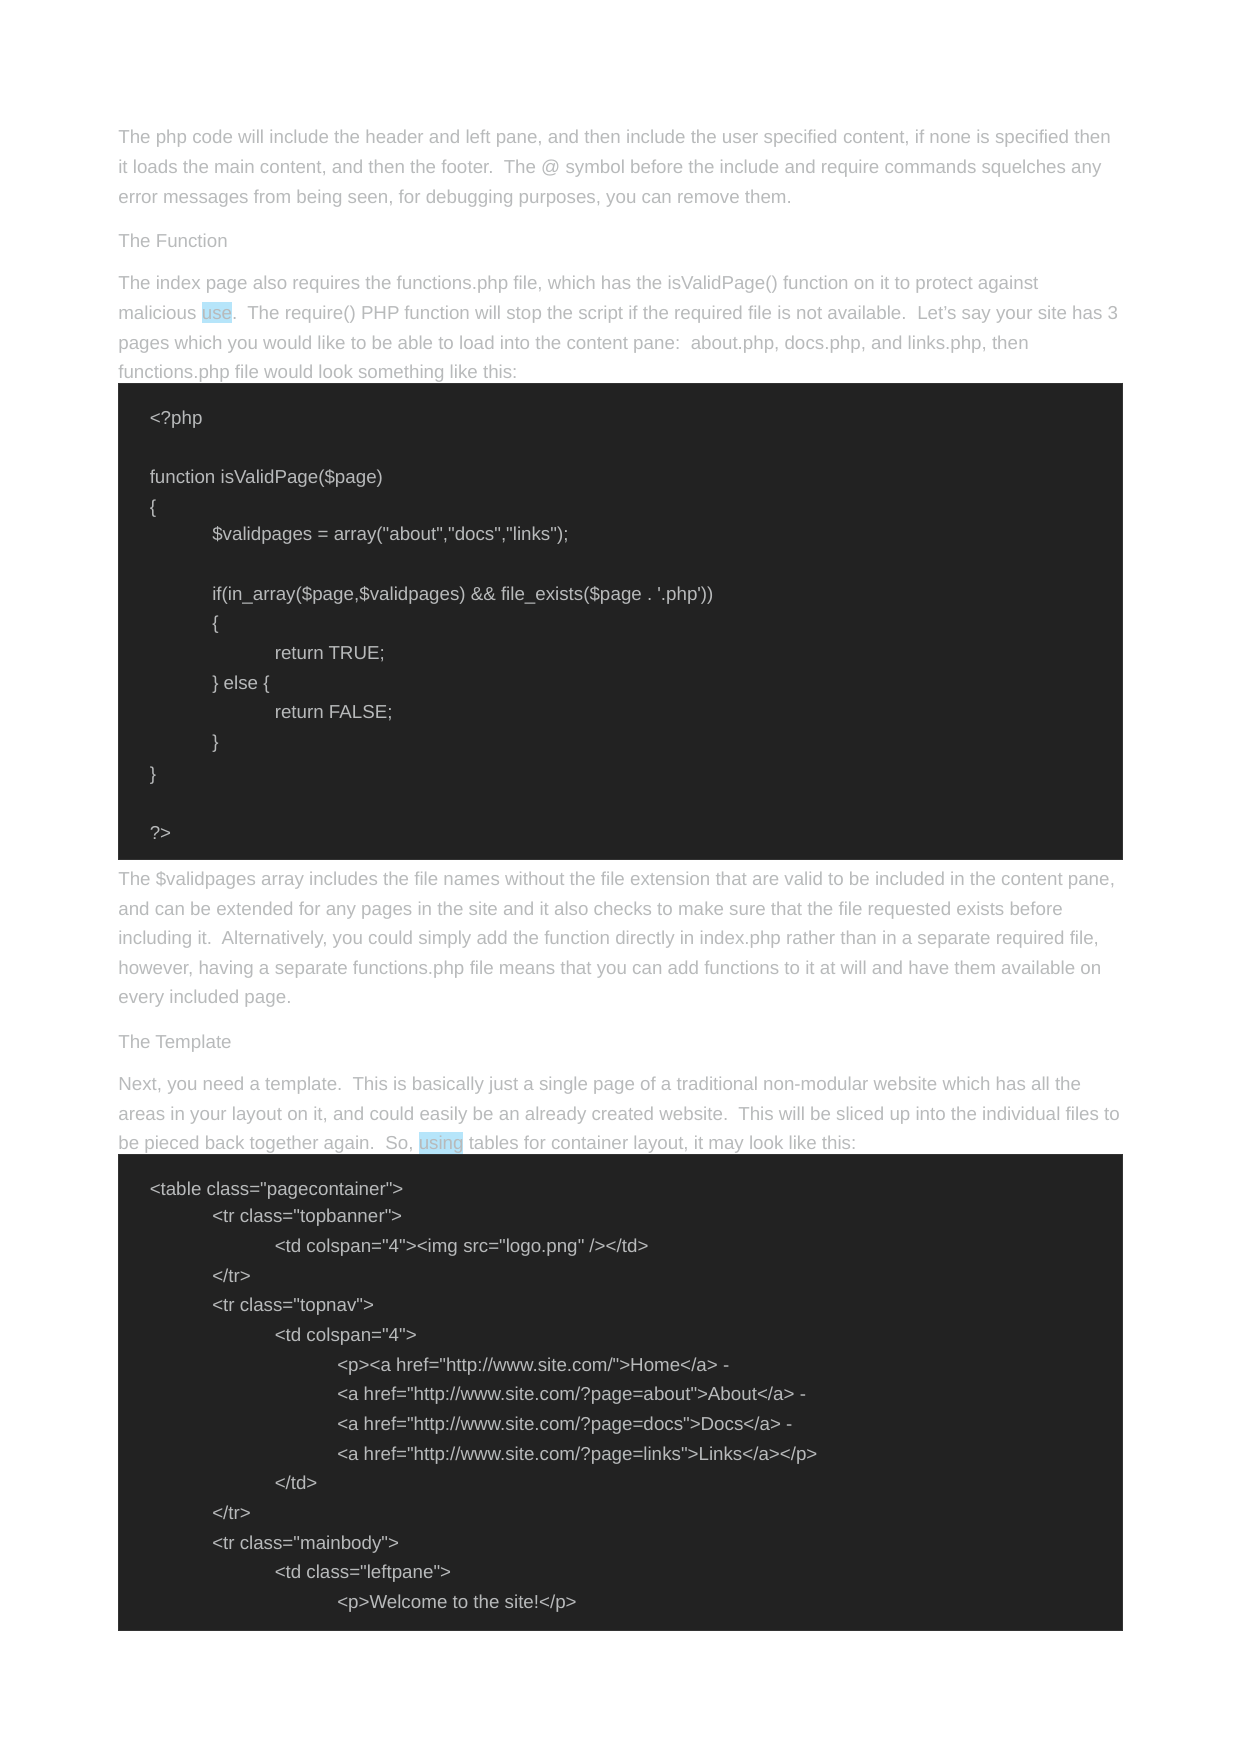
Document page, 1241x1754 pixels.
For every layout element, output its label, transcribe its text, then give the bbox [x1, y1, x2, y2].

text return TRUE; [119, 620, 1122, 650]
text { [119, 472, 1122, 501]
text <tr class="topbanner"> [119, 1183, 1122, 1213]
text } [119, 709, 1122, 739]
text <td colspan="4"><img src="logo.png" /></td> [119, 1213, 1122, 1243]
text } else { [119, 650, 1122, 679]
text The php code will include the header and left pane, and then include the user specified content, if none is specified then it loads the main content, and then the footer. The @ symbol before the include and require commands squelches any error messages from being seen, for debugging purposes, you can remove them. [118, 118, 1122, 207]
text The $validpages array includes the file names without the file extension that are valid to be included in the content pane, and can be extended for any pages in the site and it also checks to make sure that the file requested exists before including it. Alternatively, you could simply add the function directly in index.php rather than in a separate required file, however, having a separate functions.php file means that you can add functions to it at will and have them available on every included page. [118, 860, 1122, 1008]
text $validpages = array("about","docs","links"); [119, 501, 1122, 531]
subtitle The Function [118, 222, 1122, 251]
text <table class="pagecontainer"> [119, 1155, 1122, 1183]
text } [119, 739, 1122, 769]
text </tr> [119, 1480, 1122, 1510]
text { [237, 472, 244, 481]
subtitle The Template [118, 1022, 1122, 1052]
text <p><a href="http://www.site.com/">Home</a> - [119, 1332, 1122, 1362]
text <tr class="topnav"> [119, 1272, 1122, 1302]
text <p>Welcome to the site!</p> [119, 1569, 1122, 1630]
text { [119, 591, 1122, 620]
text return FALSE; [119, 679, 1122, 709]
text </td> [119, 1451, 1122, 1480]
text <?php [119, 384, 1122, 412]
text <a href="http://www.site.com/?page=about">About</a> - [119, 1362, 1122, 1391]
text The index page also requires the functions.php file, which has the isValidPage() function on it to protect against malicious use. The require() PHP function will stop the script if the required file is not available. Let’s say your site has 3 pages which you would like to be able to load into the content pane: about.php, docs.php, and links.php, then functions.php file would look something like this: [118, 264, 1122, 383]
text <tr class="mainbody"> [119, 1510, 1122, 1540]
text <td colspan="4"> [119, 1302, 1122, 1332]
text <a href="http://www.site.com/?page=docs">Docs</a> - [119, 1391, 1122, 1421]
text </tr> [119, 1243, 1122, 1272]
text if(in_array($page,$validpages) && file_exists($page . '.php')) [119, 561, 1122, 591]
text <td class="leftpane"> [119, 1540, 1122, 1569]
text <a href="http://www.site.com/?page=links">Links</a></p> [119, 1421, 1122, 1451]
text Next, you need a template. This is basically just a single page of a traditional non-modular website which has all the areas in your layout on it, and could easily be an already created website. This will be sliced up into the individual files to be pieced back together again. So, using tables for container layout, it may look like this: [118, 1065, 1122, 1154]
text function isValidPage($page) [119, 442, 1122, 472]
text ?> [119, 798, 1122, 859]
